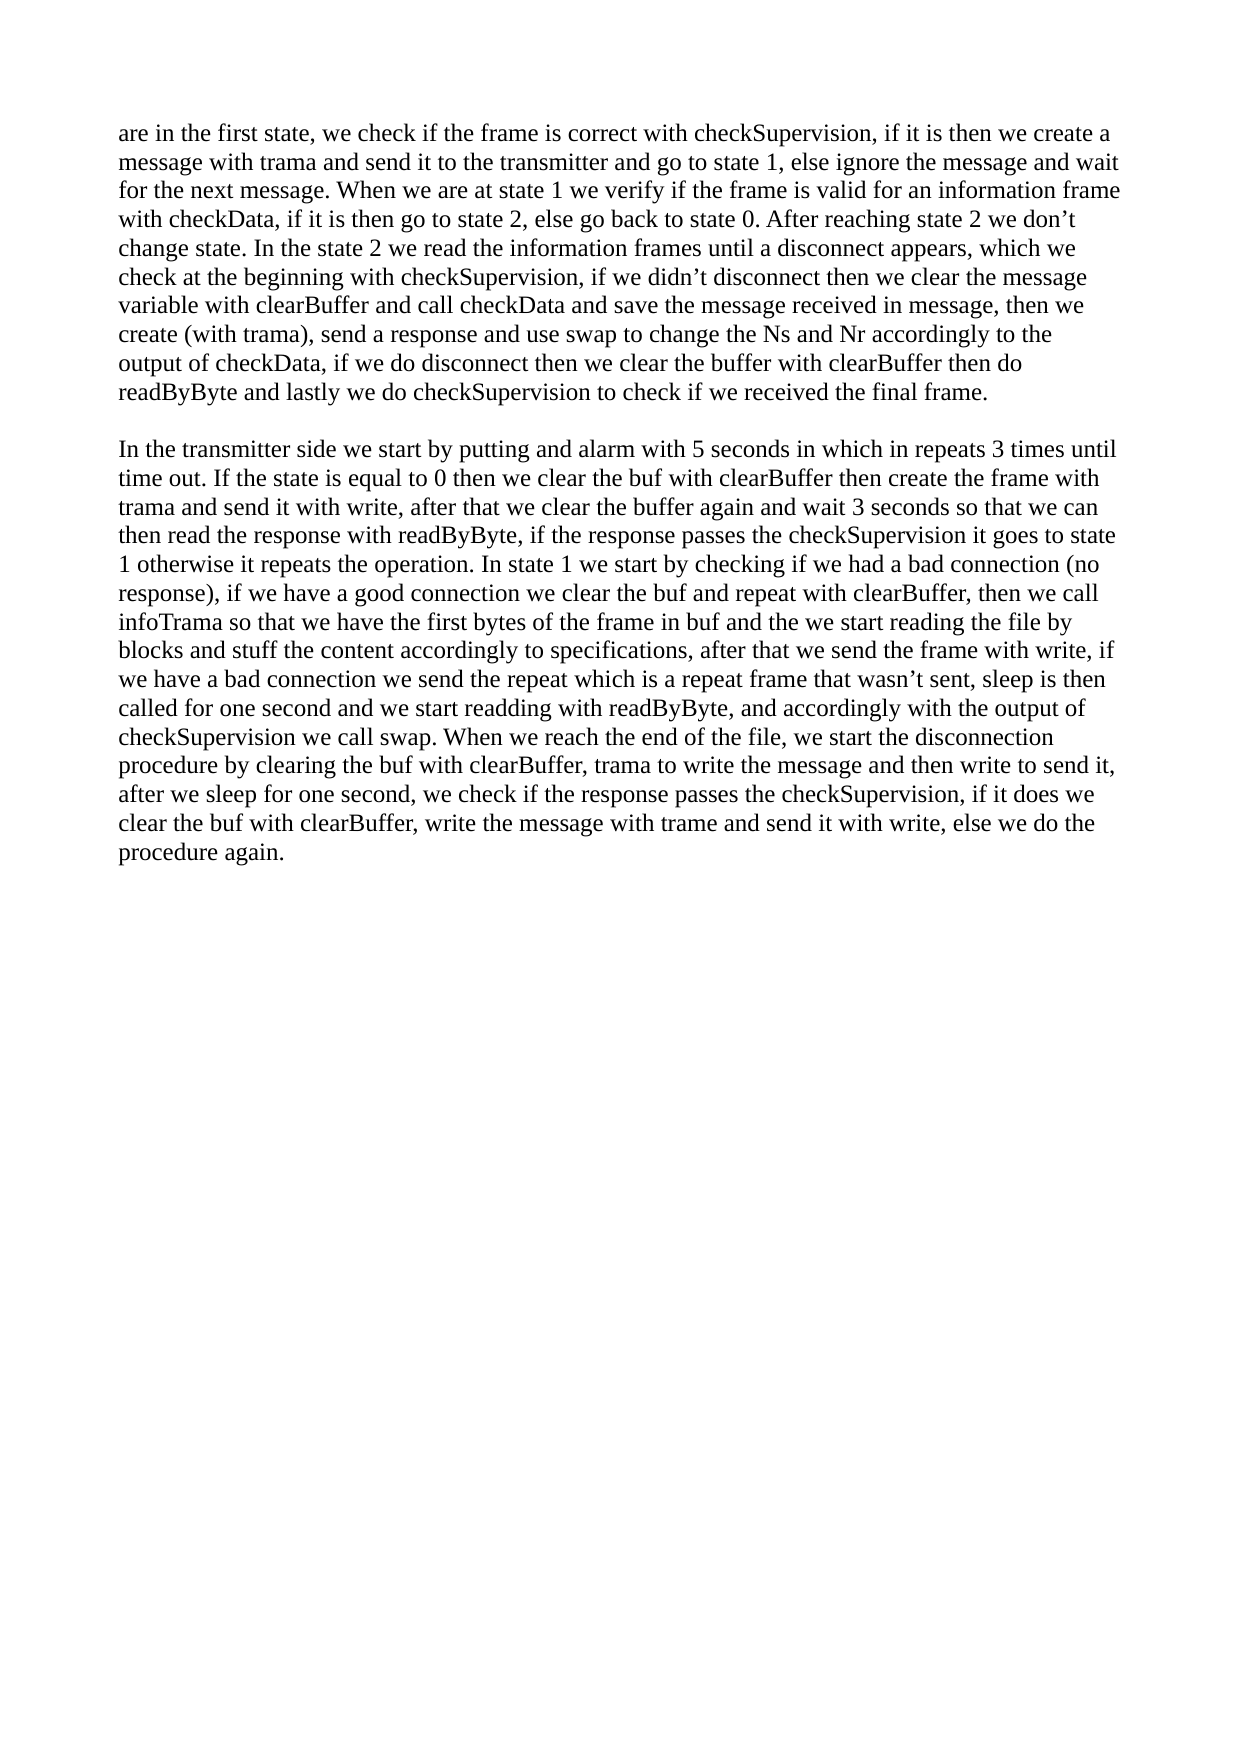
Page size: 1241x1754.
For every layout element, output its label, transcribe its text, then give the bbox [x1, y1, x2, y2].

text In the transmitter side we start by putting and alarm with 5 seconds in which in repeats 3 times until time out. If the state is equal to 0 then we clear the buf with clearBuffer then create the frame with trama and send it with write, after that we clear the buffer again and wait 3 seconds so that we can then read the response with readByByte, if the response passes the checkSupervision it goes to state 1 otherwise it repeats the operation. In state 1 we start by checking if we had a bad connection (no response), if we have a good connection we clear the buf and repeat with clearBuffer, then we call infoTrama so that we have the first bytes of the frame in buf and the we start reading the file by blocks and stuff the content accordingly to specifications, after that we send the frame with write, if we have a bad connection we send the repeat which is a repeat frame that wasn’t sent, sleep is then called for one second and we start readding with readByByte, and accordingly with the output of checkSupervision we call swap. When we reach the end of the file, we start the disconnection procedure by clearing the buf with clearBuffer, trama to write the message and then write to send it, after we sleep for one second, we check if the response passes the checkSupervision, if it does we clear the buf with clearBuffer, write the message with trame and send it with write, else we do the procedure again. [118, 434, 1122, 866]
text are in the first state, we check if the frame is correct with checkSupervision, if it is then we create a message with trama and send it to the transmitter and go to state 1, else ignore the message and wait for the next message. When we are at state 1 we verify if the frame is valid for an information frame with checkData, if it is then go to state 2, else go back to state 0. After reaching state 2 we don’t change state. In the state 2 we read the information frames until a disconnect appears, which we check at the beginning with checkSupervision, if we didn’t disconnect then we clear the message variable with clearBuffer and call checkData and save the message received in message, then we create (with trama), send a response and use swap to change the Ns and Nr accordingly to the output of checkData, if we do disconnect then we clear the buffer with clearBuffer then do readByByte and lastly we do checkSupervision to check if we received the final frame. [118, 118, 1122, 406]
